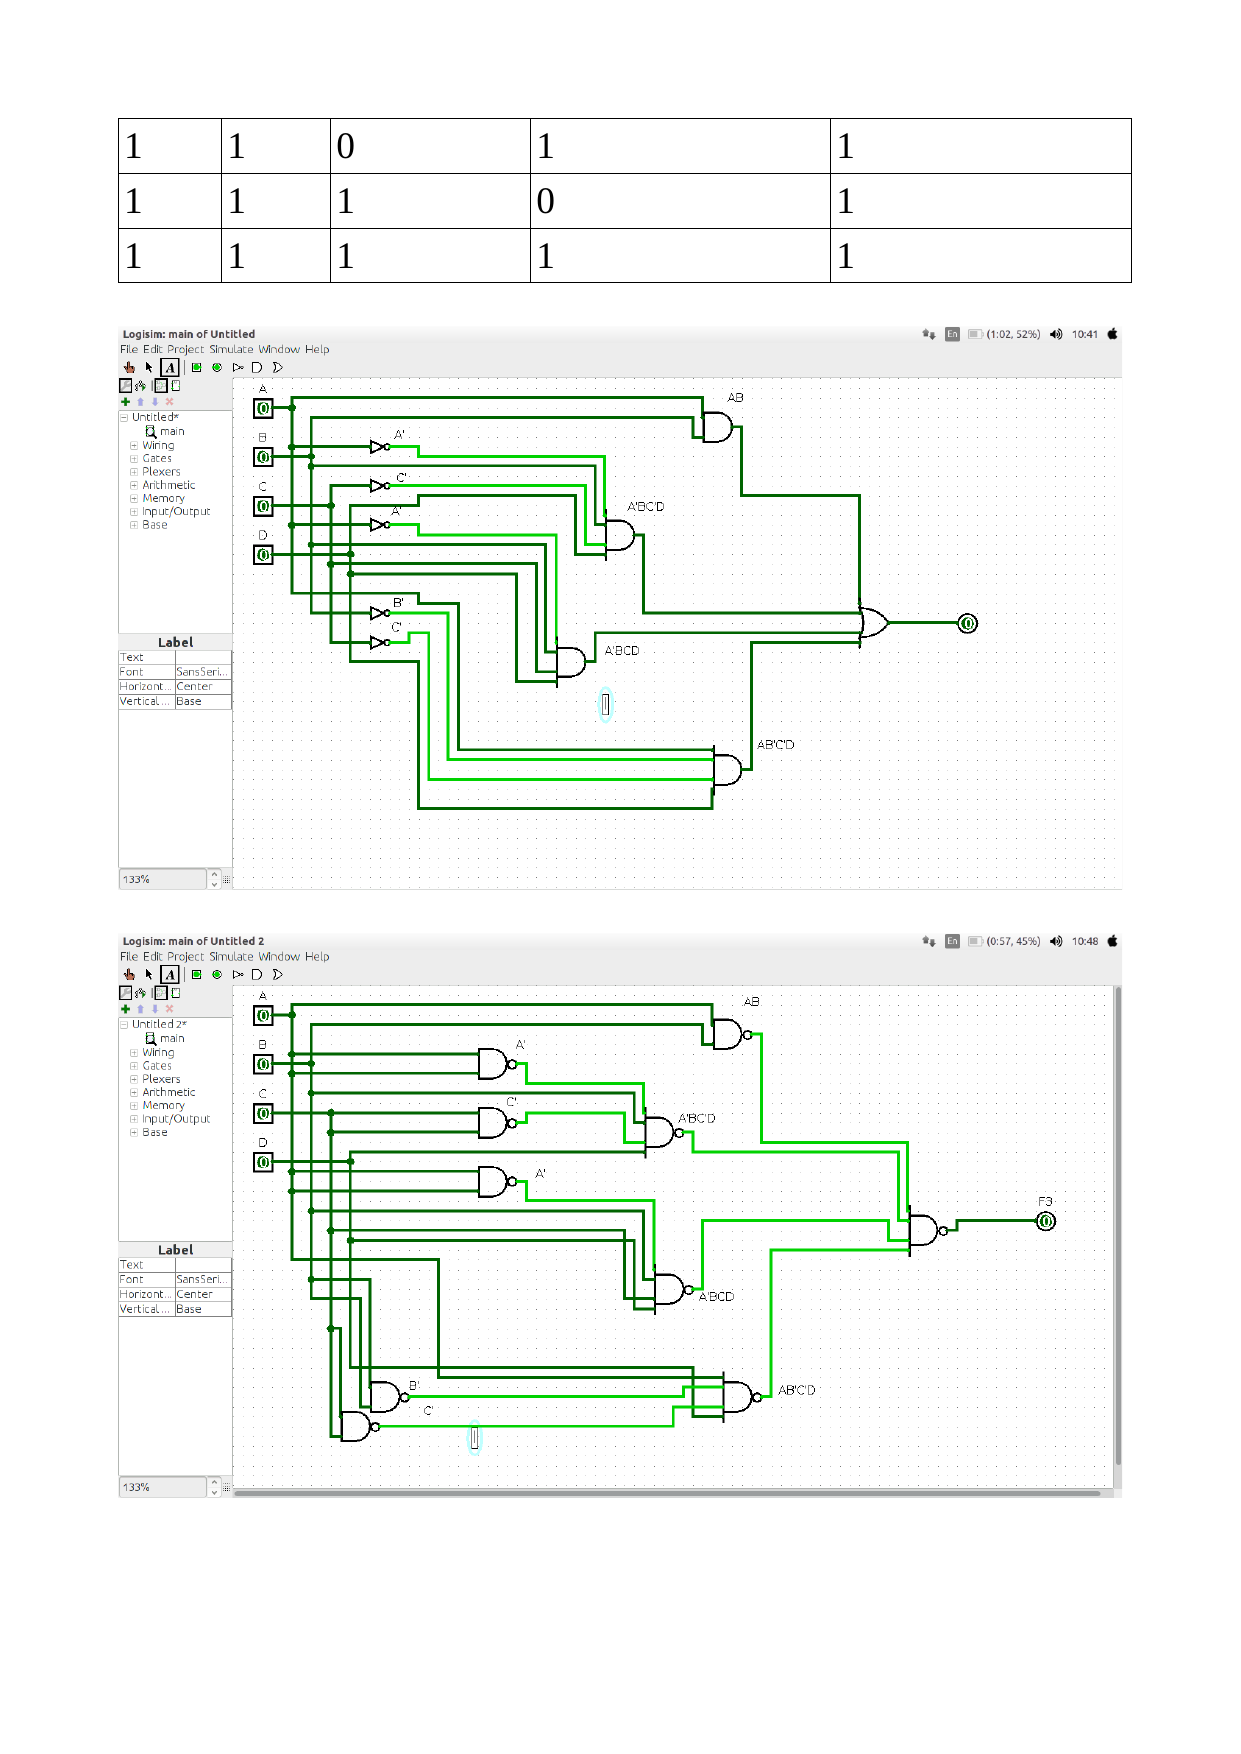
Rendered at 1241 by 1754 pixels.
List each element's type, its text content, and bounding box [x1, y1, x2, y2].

table_cell 1 [831, 229, 1131, 282]
table_cell 1 [222, 119, 330, 173]
picture [118, 325, 1123, 890]
table_cell 1 [531, 119, 830, 173]
picture [118, 932, 1123, 1498]
table_cell 0 [331, 119, 530, 173]
table_cell 1 [831, 119, 1131, 173]
table_cell 1 [331, 229, 530, 282]
table_cell 1 [531, 229, 830, 282]
table_cell 1 [119, 174, 221, 227]
table_cell 1 [222, 174, 330, 227]
table_cell 1 [831, 174, 1131, 227]
table_cell 1 [331, 174, 530, 227]
table_cell 0 [531, 174, 830, 227]
table_cell 1 [119, 229, 221, 282]
table_cell 1 [222, 229, 330, 282]
table_cell 1 [119, 119, 221, 173]
